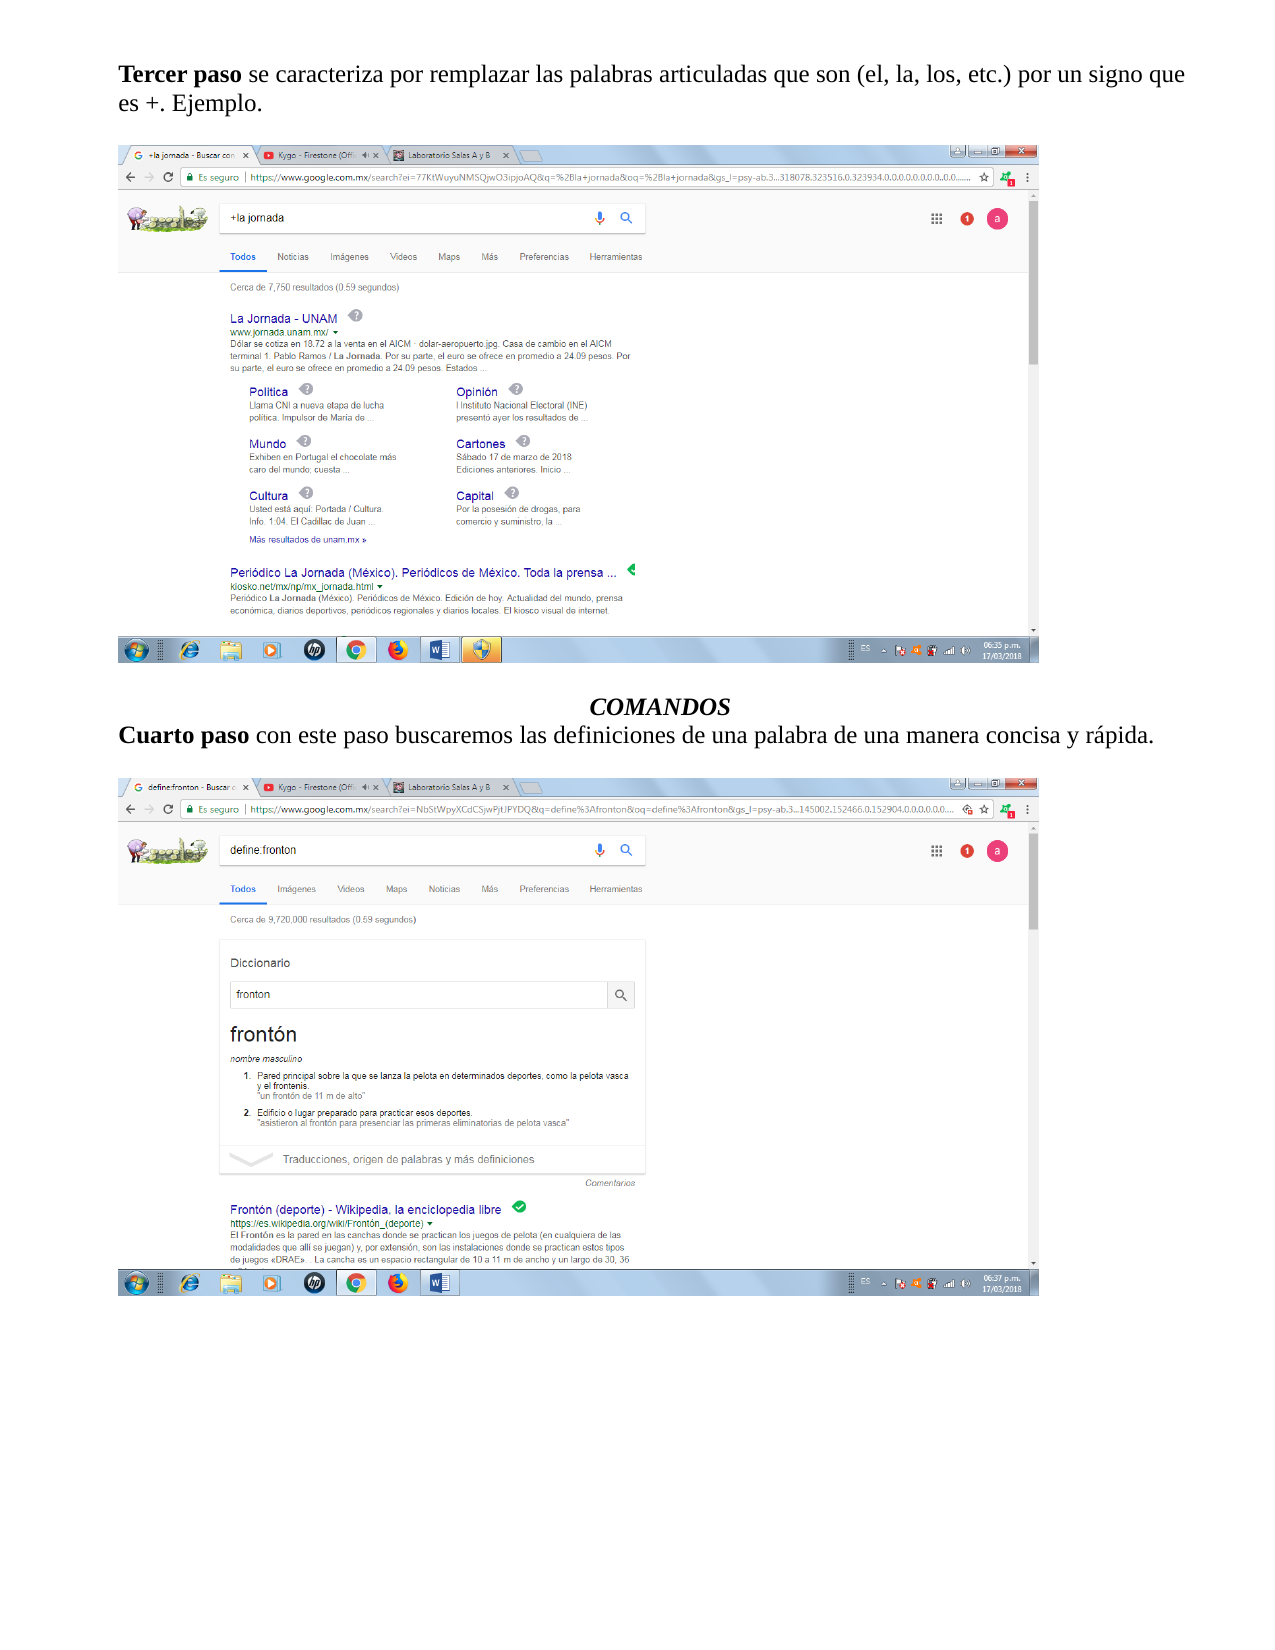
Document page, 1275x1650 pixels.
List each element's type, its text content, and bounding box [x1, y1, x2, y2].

text Tercer paso se caracteriza por remplazar las palabras articuladas que son (el, la, los, etc.) por un signo que es +. Ejemplo. [118, 59, 1205, 117]
text Cuarto paso con este paso buscaremos las definiciones de una palabra de una manera concisa y rápida. [118, 721, 1205, 749]
text COMANDOS [118, 692, 1205, 721]
